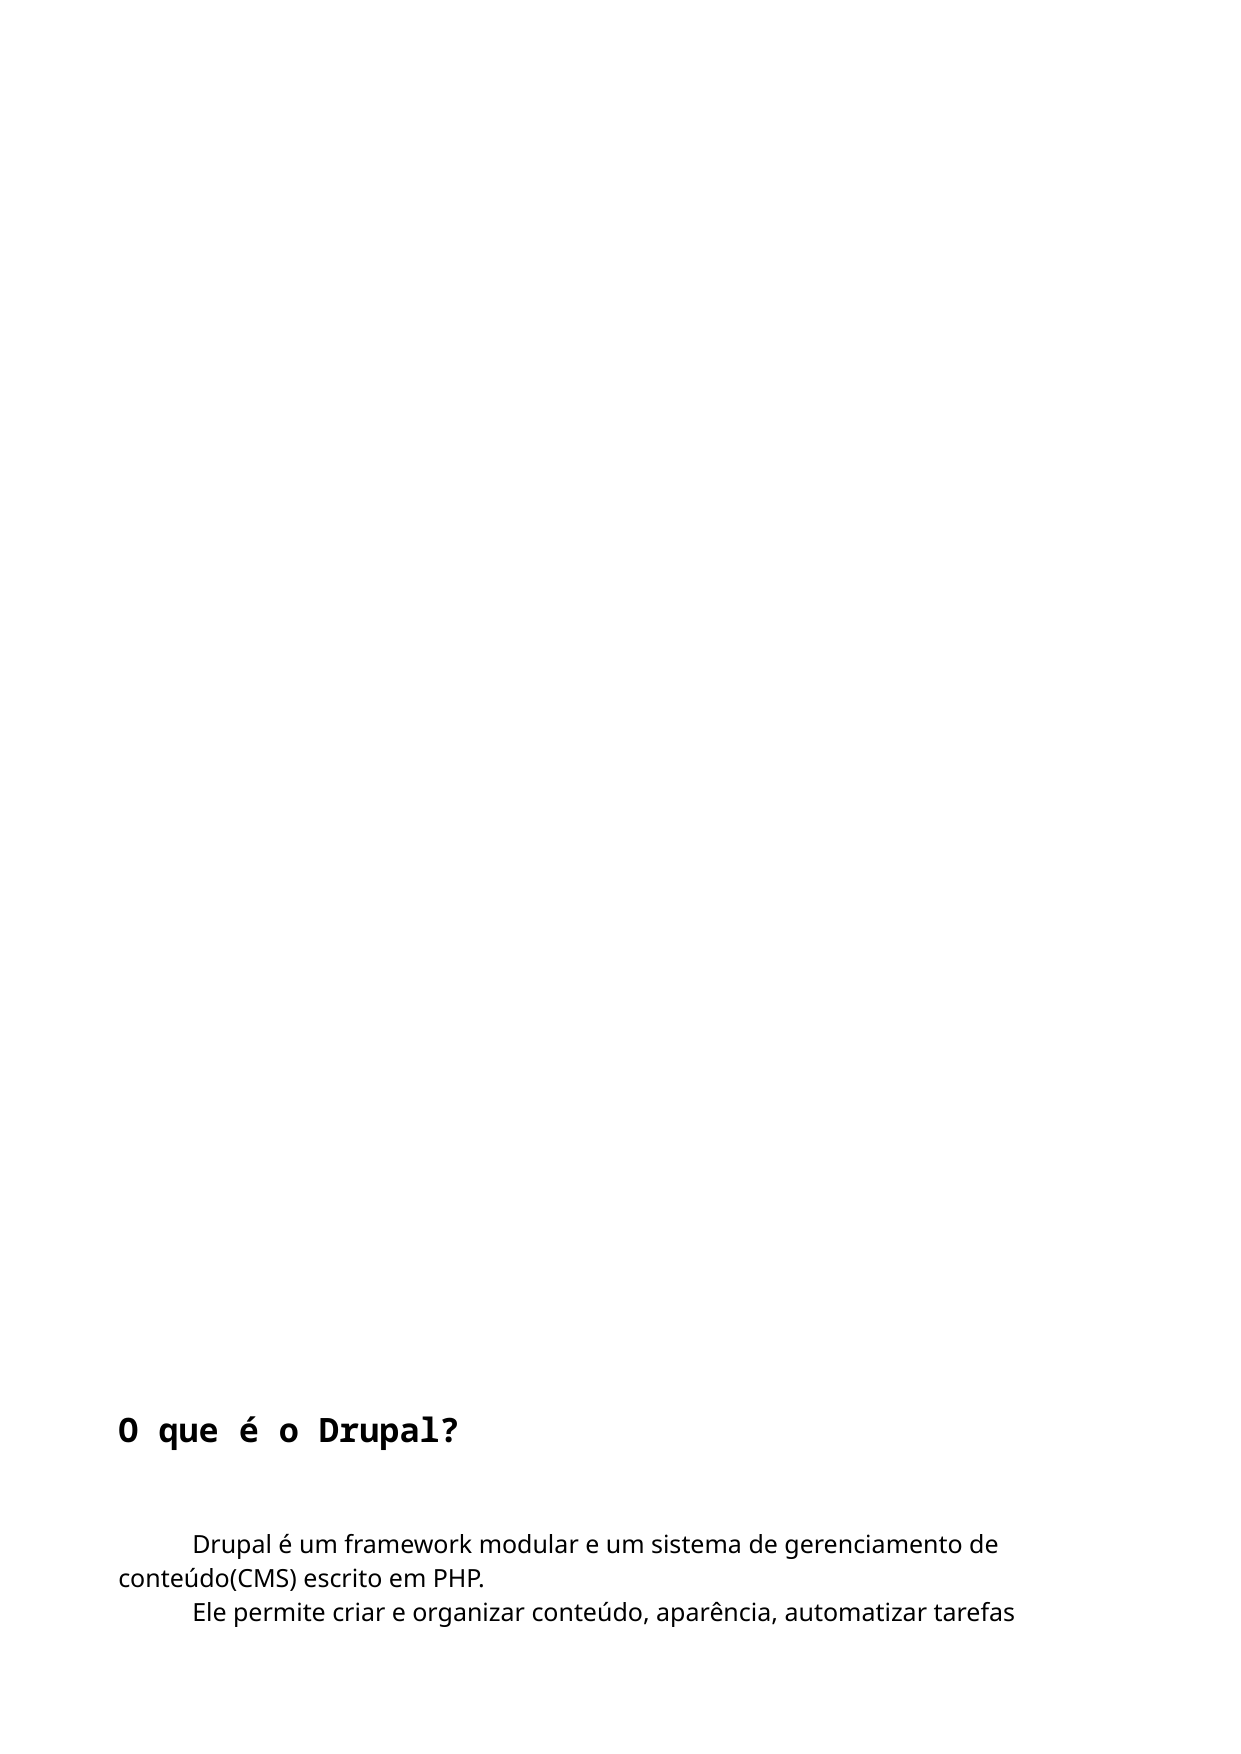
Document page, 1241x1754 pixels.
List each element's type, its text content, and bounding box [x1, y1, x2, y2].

subtitle O que é o Drupal? [118, 1406, 1122, 1452]
text Drupal é um framework modular e um sistema de gerenciamento de conteúdo(CMS) escrito em PHP. [118, 1527, 1122, 1595]
text Ele permite criar e organizar conteúdo, aparência, automatizar tarefas [118, 1595, 1122, 1629]
